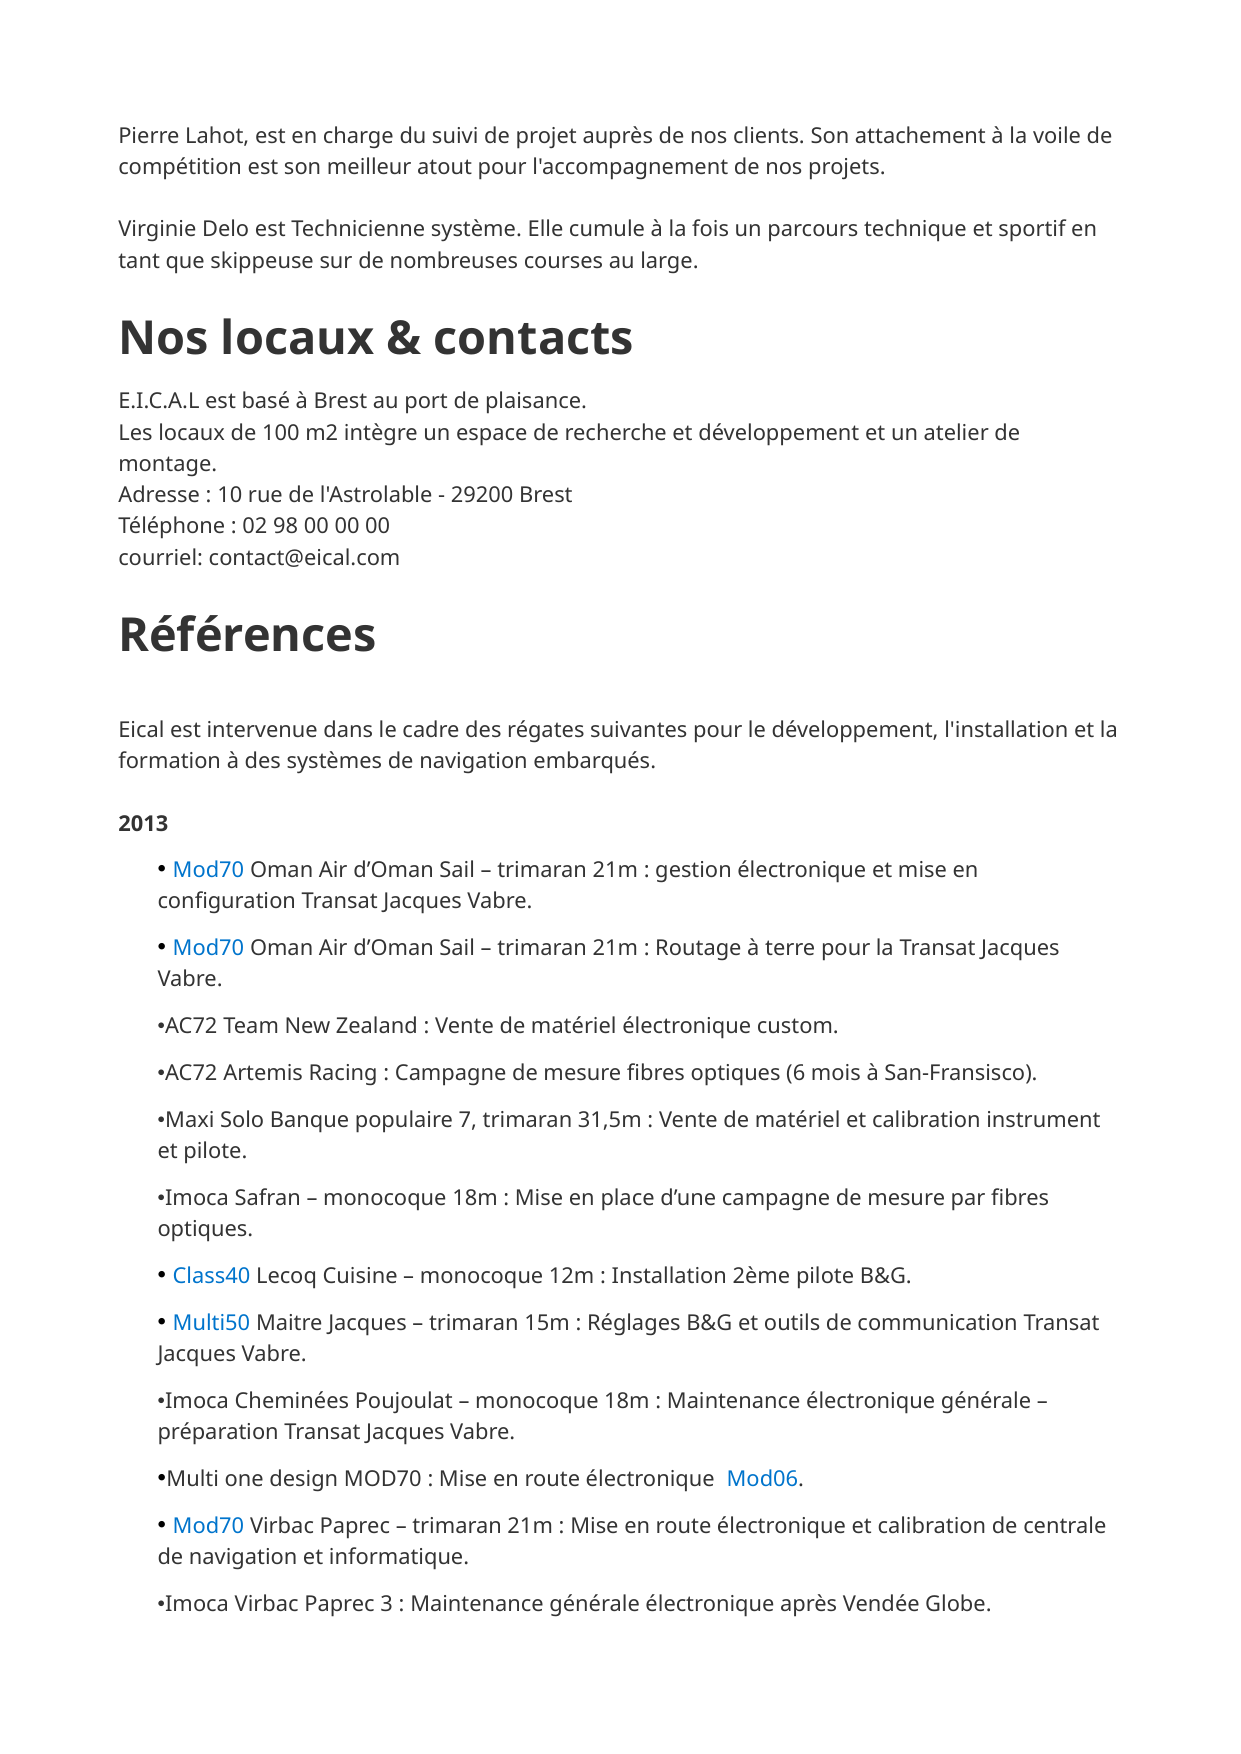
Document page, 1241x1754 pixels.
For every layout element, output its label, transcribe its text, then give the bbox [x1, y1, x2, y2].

list Maxi Solo Banque populaire 7, trimaran 31,5m : Vente de matériel et calibration instrument et pilote. [118, 1102, 1122, 1164]
text Eical est intervenue dans le cadre des régates suivantes pour le développement, l'installation et la formation à des systèmes de navigation embarqués. 2013 [118, 681, 1122, 837]
list Imoca Safran – monocoque 18m : Mise en place d’une campagne de mesure par fibres optiques. [118, 1180, 1122, 1243]
list AC72 Team New Zealand : Vente de matériel électronique custom. [118, 1008, 1122, 1039]
text E.I.C.A.L est basé à Brest au port de plaisance. Les locaux de 100 m2 intègre un espace de recherche et développement et un atelier de montage. Adresse : 10 rue de l'Astrolable - 29200 Brest Téléphone : 02 98 00 00 00 courriel: contact@eical.com [118, 384, 1122, 572]
list AC72 Artemis Racing : Campagne de mesure fibres optiques (6 mois à San-Fransisco). [118, 1055, 1122, 1086]
subtitle Références [118, 602, 1122, 666]
text Pierre Lahot, est en charge du suivi de projet auprès de nos clients. Son attachement à la voile de compétition est son meilleur atout pour l'accompagnement de nos projets. Virginie Delo est Technicienne système. Elle cumule à la fois un parcours technique et sportif en tant que skippeuse sur de nombreuses courses au large. [118, 118, 1122, 274]
list Mod70 Oman Air d’Oman Sail – trimaran 21m : gestion électronique et mise en configuration Transat Jacques Vabre. [118, 852, 1122, 914]
list Imoca Virbac Paprec 3 : Maintenance générale électronique après Vendée Globe. [118, 1586, 1122, 1618]
subtitle Nos locaux & contacts [118, 304, 1122, 368]
list Multi50 Maitre Jacques – trimaran 15m : Réglages B&G et outils de communication Transat Jacques Vabre. [118, 1305, 1122, 1368]
list Imoca Cheminées Poujoulat – monocoque 18m : Maintenance électronique générale – préparation Transat Jacques Vabre. [118, 1383, 1122, 1446]
list Mod70 Oman Air d’Oman Sail – trimaran 21m : Routage à terre pour la Transat Jacques Vabre. [118, 930, 1122, 993]
list Class40 Lecoq Cuisine – monocoque 12m : Installation 2ème pilote B&G. [118, 1258, 1122, 1289]
list Mod70 Virbac Paprec – trimaran 21m : Mise en route électronique et calibration de centrale de navigation et informatique. [118, 1508, 1122, 1571]
list Multi one design MOD70 : Mise en route électronique Mod06. [118, 1461, 1122, 1493]
